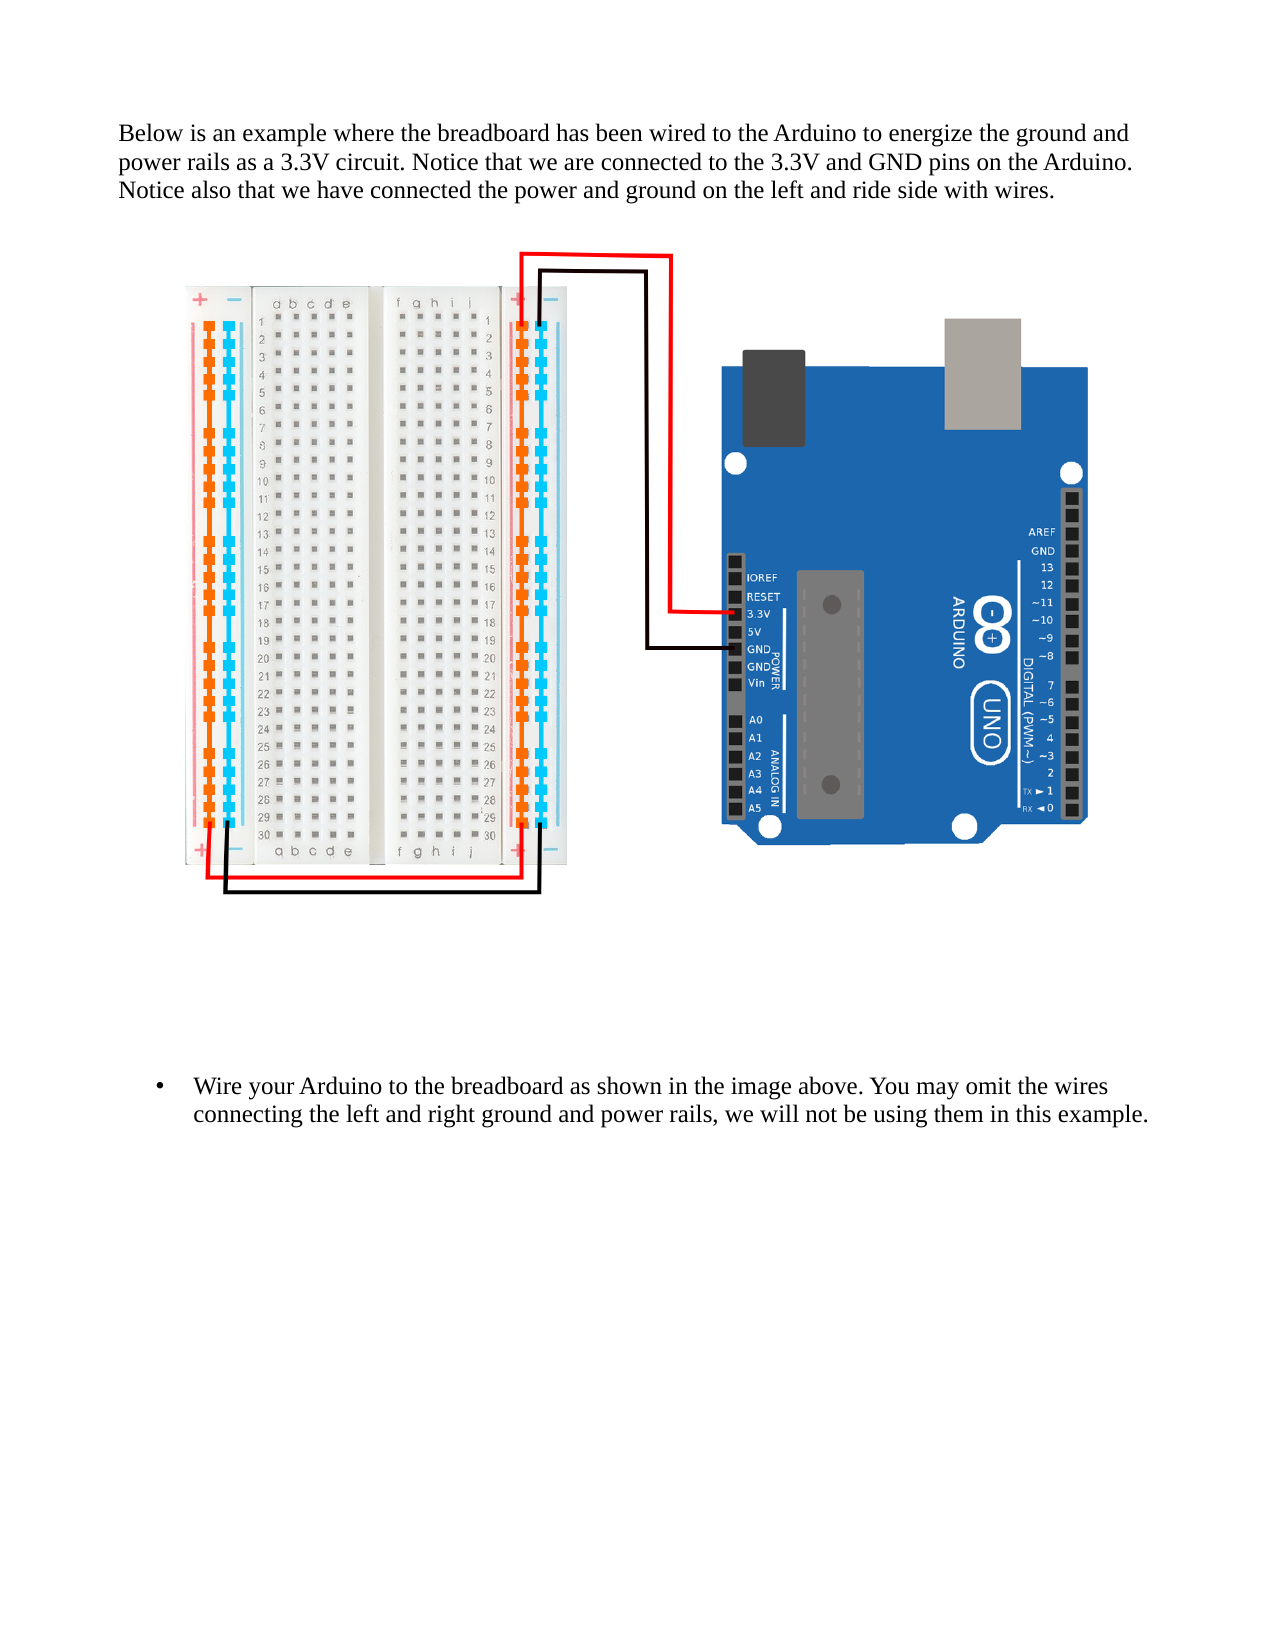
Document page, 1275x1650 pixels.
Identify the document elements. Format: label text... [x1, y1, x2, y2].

list Wire your Arduino to the breadboard as shown in the image above. You may omit the wires connecting the left and right ground and power rails, we will not be using them in this example. [156, 1071, 1157, 1128]
text Below is an example where the breadboard has been wired to the Arduino to energize the ground and power rails as a 3.3V circuit. Notice that we are connected to the 3.3V and GND pins on the Arduino. Notice also that we have connected the power and ground on the left and ride side with wires. [118, 118, 1157, 213]
picture [118, 213, 1157, 906]
text [118, 906, 1157, 934]
